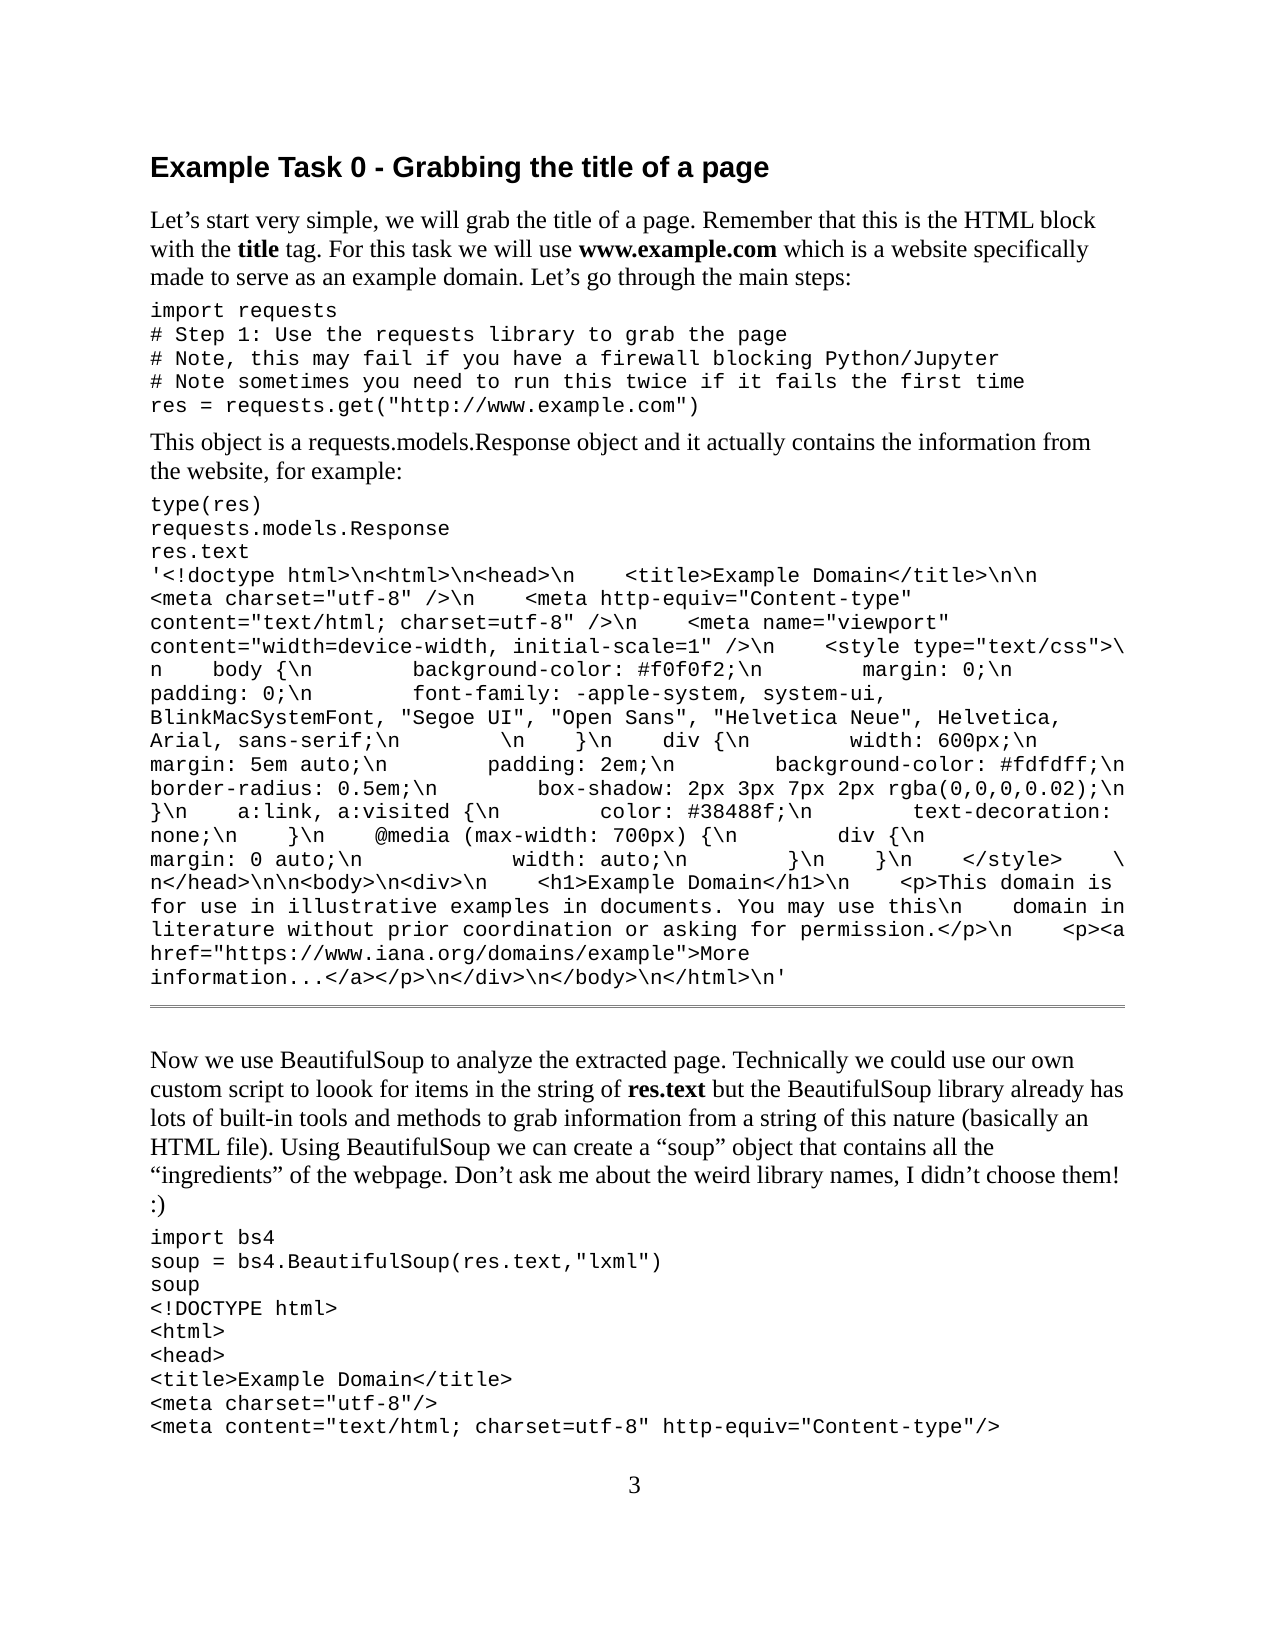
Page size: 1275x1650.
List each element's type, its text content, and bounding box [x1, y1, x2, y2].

text <title>Example Domain</title> [150, 1369, 1125, 1392]
text # Step 1: Use the requests library to grab the page [150, 324, 1125, 347]
text type(res) [150, 494, 1125, 517]
text res = requests.get("http://www.example.com") [150, 395, 1125, 418]
text <html> [150, 1322, 1125, 1345]
text import requests [150, 300, 1125, 324]
text <head> [150, 1345, 1125, 1369]
text # Note sometimes you need to run this twice if it fails the first time [150, 371, 1125, 395]
text soup [150, 1274, 1125, 1298]
text '<!doctype html>\n<html>\n<head>\n <title>Example Domain</title>\n\n <meta charset="utf-8" />\n <meta http-equiv="Content-type" content="text/html; charset=utf-8" />\n <meta name="viewport" content="width=device-width, initial-scale=1" />\n <style type="text/css">\n body {\n background-color: #f0f0f2;\n margin: 0;\n padding: 0;\n font-family: -apple-system, system-ui, BlinkMacSystemFont, "Segoe UI", "Open Sans", "Helvetica Neue", Helvetica, Arial, sans-serif;\n \n }\n div {\n width: 600px;\n margin: 5em auto;\n padding: 2em;\n background-color: #fdfdff;\n border-radius: 0.5em;\n box-shadow: 2px 3px 7px 2px rgba(0,0,0,0.02);\n }\n a:link, a:visited {\n color: #38488f;\n text-decoration: none;\n }\n @media (max-width: 700px) {\n div {\n margin: 0 auto;\n width: auto;\n }\n }\n </style> \n</head>\n\n<body>\n<div>\n <h1>Example Domain</h1>\n <p>This domain is for use in illustrative examples in documents. You may use this\n domain in literature without prior coordination or asking for permission.</p>\n <p><a href="https://www.iana.org/domains/example">More information...</a></p>\n</div>\n</body>\n</html>\n' [150, 565, 1125, 990]
text import bs4 [150, 1227, 1125, 1251]
subtitle Example Task 0 - Grabbing the title of a page [150, 150, 1125, 183]
text <!DOCTYPE html> [150, 1298, 1125, 1322]
text Now we use BeautifulSoup to analyze the extracted page. Technically we could use our own custom script to loook for items in the string of res.text but the BeautifulSoup library already has lots of built-in tools and methods to grab information from a string of this nature (basically an HTML file). Using BeautifulSoup we can create a “soup” object that contains all the “ingredients” of the webpage. Don’t ask me about the weird library names, I didn’t choose them! :) [150, 1046, 1125, 1218]
text This object is a requests.models.Response object and it actually contains the information from the website, for example: [150, 427, 1125, 485]
text <meta charset="utf-8"/> [150, 1392, 1125, 1416]
text requests.models.Response [150, 517, 1125, 541]
text soup = bs4.BeautifulSoup(res.text,"lxml") [150, 1251, 1125, 1274]
text Let’s start very simple, we will grab the title of a page. Remember that this is the HTML block with the title tag. For this task we will use www.example.com which is a website specifically made to serve as an example domain. Let’s go through the main steps: [150, 205, 1125, 291]
text res.text [150, 541, 1125, 565]
text # Note, this may fail if you have a firewall blocking Python/Jupyter [150, 347, 1125, 371]
text <meta content="text/html; charset=utf-8" http-equiv="Content-type"/> [150, 1416, 1125, 1440]
